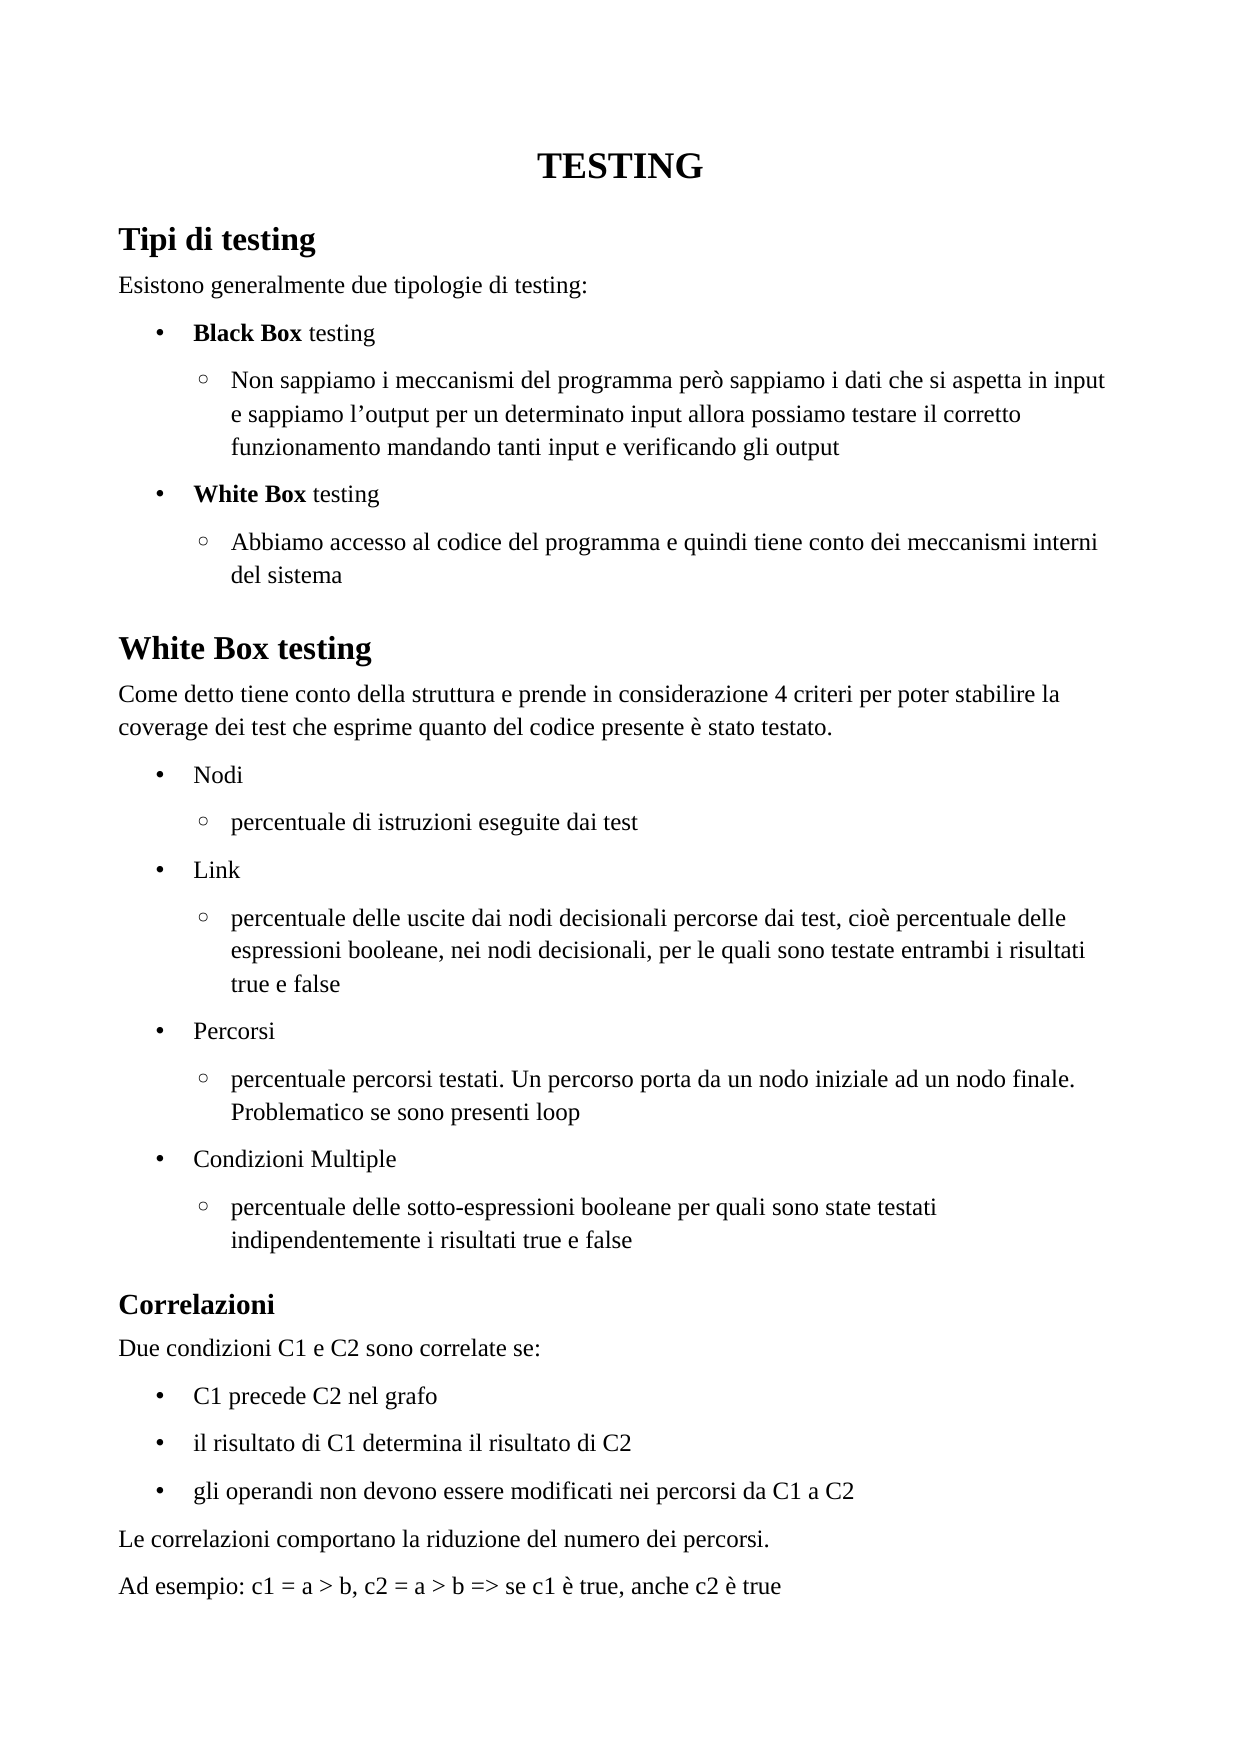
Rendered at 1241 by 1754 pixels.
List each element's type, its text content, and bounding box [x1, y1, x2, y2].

list Percorsi [156, 1016, 1122, 1045]
list percentuale delle sotto-espressioni booleane per quali sono state testati indipendentemente i risultati true e false [193, 1192, 1122, 1254]
list gli operandi non devono essere modificati nei percorsi da C1 a C2 [156, 1476, 1122, 1505]
subtitle TESTING [118, 143, 1122, 186]
subtitle White Box testing [118, 628, 1122, 667]
text Ad esempio: c1 = a > b, c2 = a > b => se c1 è true, anche c2 è true [118, 1571, 1122, 1600]
text Esistono generalmente due tipologie di testing: [118, 270, 1122, 299]
list percentuale di istruzioni eseguite dai test [193, 807, 1122, 836]
list Non sappiamo i meccanismi del programma però sappiamo i dati che si aspetta in input e sappiamo l’output per un determinato input allora possiamo testare il corretto funzionamento mandando tanti input e verificando gli output [193, 366, 1122, 460]
list percentuale delle uscite dai nodi decisionali percorse dai test, cioè percentuale delle espressioni booleane, nei nodi decisionali, per le quali sono testate entrambi i risultati true e false [193, 903, 1122, 997]
list percentuale percorsi testati. Un percorso porta da un nodo iniziale ad un nodo finale. Problematico se sono presenti loop [193, 1064, 1122, 1126]
text Come detto tiene conto della struttura e prende in considerazione 4 criteri per poter stabilire la coverage dei test che esprime quanto del codice presente è stato testato. [118, 679, 1122, 741]
list C1 precede C2 nel grafo [156, 1381, 1122, 1410]
list Condizioni Multiple [156, 1144, 1122, 1173]
list Black Box testing [156, 318, 1122, 347]
list White Box testing [156, 479, 1122, 508]
subtitle Tipi di testing [118, 219, 1122, 258]
text Due condizioni C1 e C2 sono correlate se: [118, 1333, 1122, 1362]
list il risultato di C1 determina il risultato di C2 [156, 1428, 1122, 1457]
subtitle Correlazioni [118, 1287, 1122, 1321]
text Le correlazioni comportano la riduzione del numero dei percorsi. [118, 1524, 1122, 1552]
list Abbiamo accesso al codice del programma e quindi tiene conto dei meccanismi interni del sistema [193, 527, 1122, 589]
list Nodi [156, 760, 1122, 788]
list Link [156, 855, 1122, 884]
